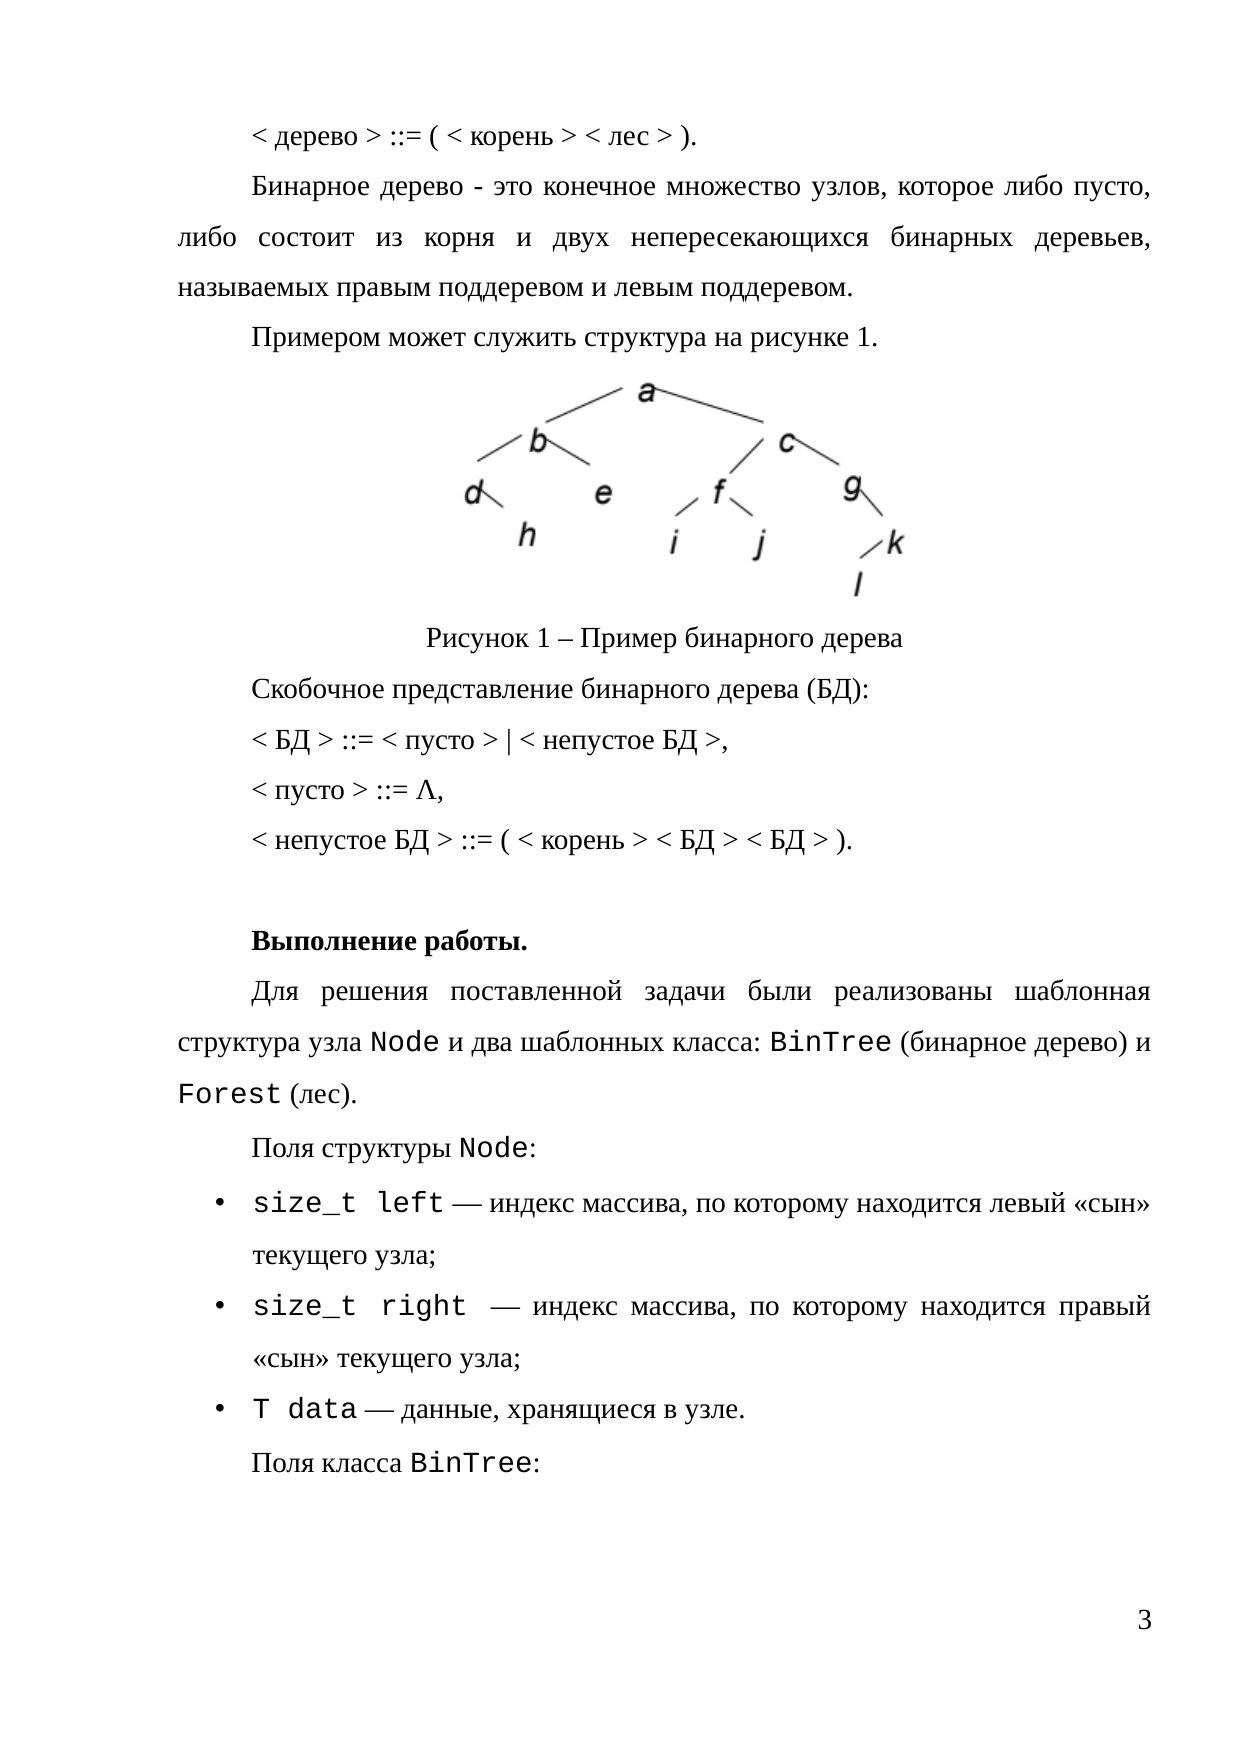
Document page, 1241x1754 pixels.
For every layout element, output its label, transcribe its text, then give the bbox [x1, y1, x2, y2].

list T data — данные, хранящиеся в узле. [215, 1391, 1152, 1427]
text Примером может служить структура на рисунке 1. [177, 319, 1152, 353]
text < БД > ::= < пусто > | < непустое БД >, [177, 722, 1152, 755]
text Рисунок 1 – Пример бинарного дерева [363, 620, 966, 653]
text < пусто > ::= Λ, [177, 772, 1152, 806]
subtitle Выполнение работы. [177, 923, 1152, 957]
text Поля структуры Node: [177, 1131, 1152, 1167]
text Поля класса BinTree: [177, 1445, 1152, 1481]
text < дерево > ::= ( < корень > < лес > ). [177, 118, 1152, 152]
picture [362, 369, 966, 620]
text Бинарное дерево - это конечное множество узлов, которое либо пусто, либо состоит из корня и двух непересекающихся бинарных деревьев, называемых правым поддеревом и левым поддеревом. [177, 168, 1152, 303]
list size_t left — индекс массива, по которому находится левый «сын» текущего узла; [215, 1185, 1152, 1271]
list size_t right — индекс массива, по которому находится правый «сын» текущего узла; [215, 1288, 1152, 1374]
text Скобочное представление бинарного дерева (БД): [177, 672, 1152, 705]
text Для решения поставленной задачи были реализованы шаблонная структура узла Node и два шаблонных класса: BinTree (бинарное дерево) и Forest (лес). [177, 973, 1152, 1113]
text < непустое БД > ::= ( < корень > < БД > < БД > ). [177, 822, 1152, 856]
